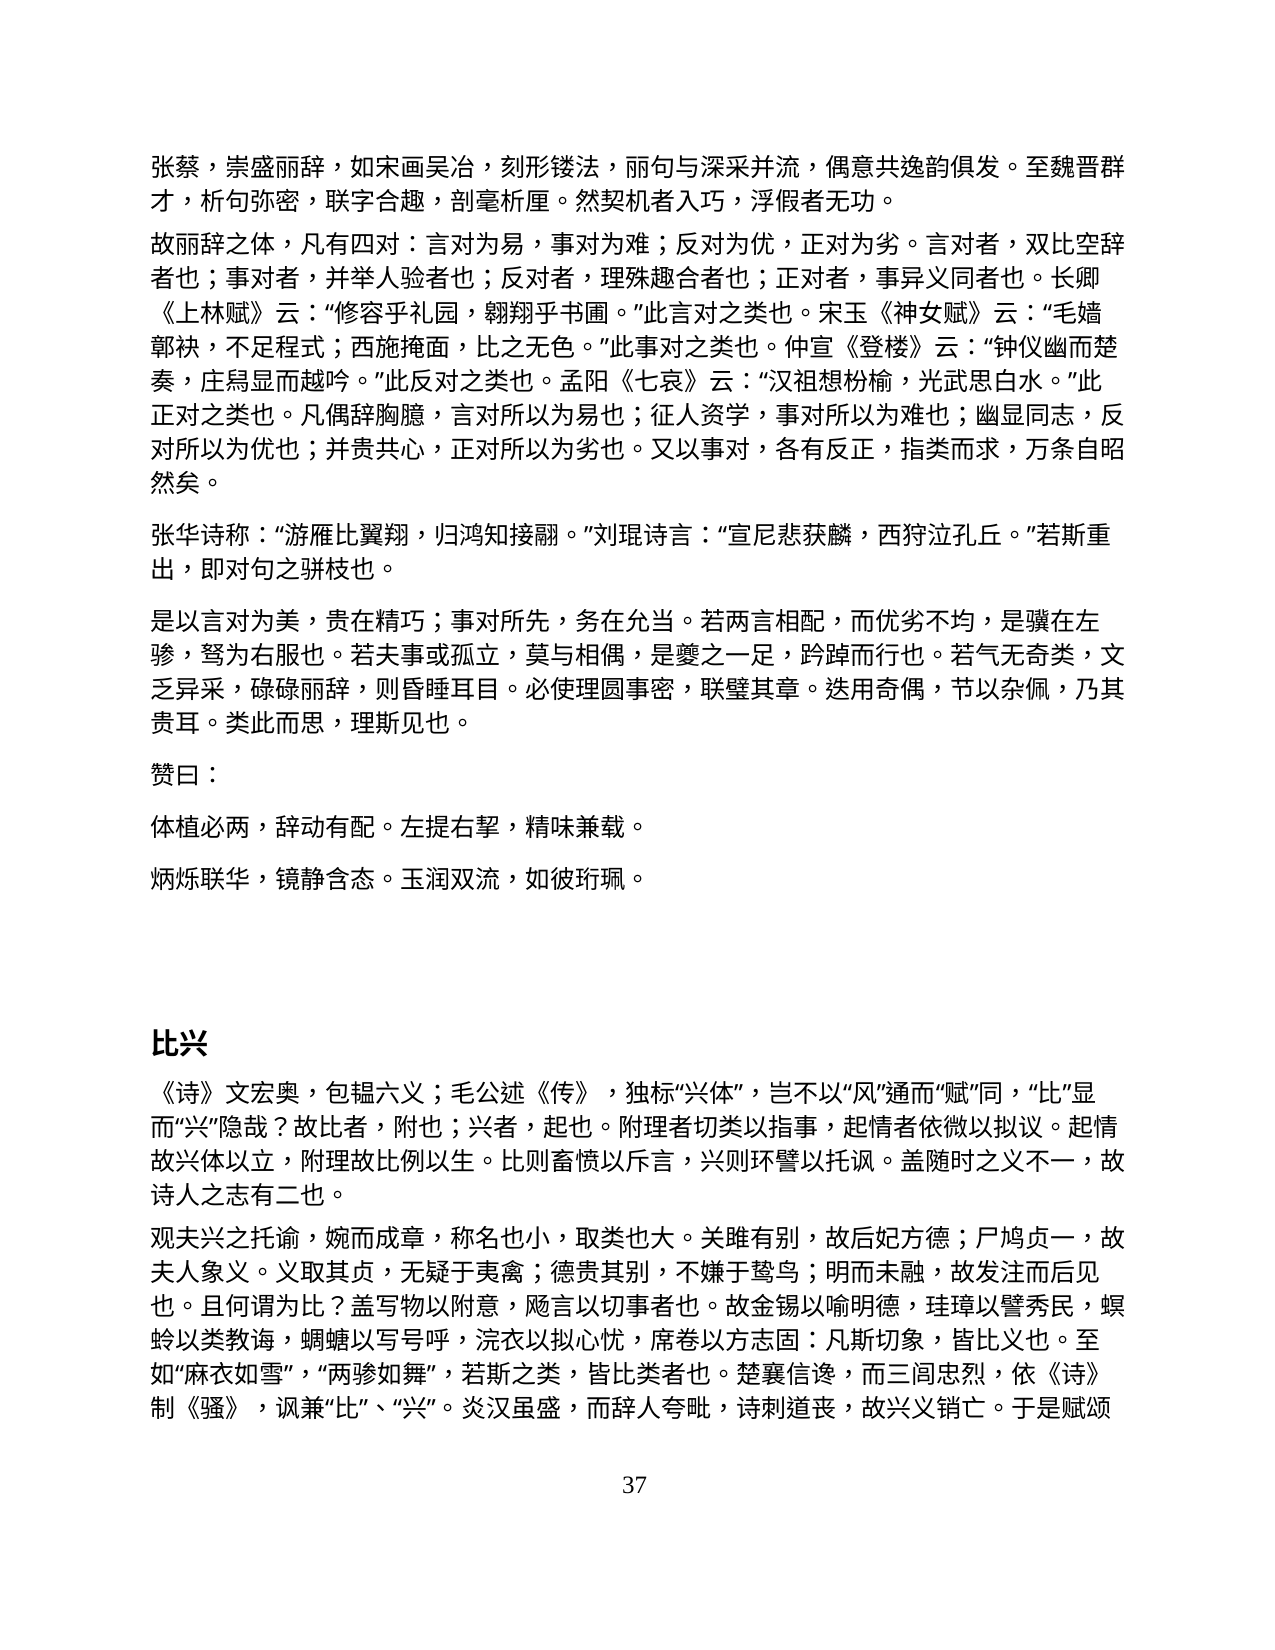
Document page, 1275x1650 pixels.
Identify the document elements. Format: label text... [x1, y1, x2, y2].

text 张蔡，崇盛丽辞，如宋画吴冶，刻形镂法，丽句与深采并流，偶意共逸韵俱发。至魏晋群才，析句弥密，联字合趣，剖毫析厘。然契机者入巧，浮假者无功。 [150, 150, 1125, 218]
text 赞曰∶ [150, 758, 1125, 792]
subtitle 比兴 [150, 1023, 1125, 1063]
text 《诗》文宏奥，包韫六义；毛公述《传》，独标“兴体”，岂不以“风”通而“赋”同，“比”显而“兴”隐哉？故比者，附也；兴者，起也。附理者切类以指事，起情者依微以拟议。起情故兴体以立，附理故比例以生。比则畜愤以斥言，兴则环譬以托讽。盖随时之义不一，故诗人之志有二也。 [150, 1075, 1125, 1211]
text 故丽辞之体，凡有四对∶言对为易，事对为难；反对为优，正对为劣。言对者，双比空辞者也；事对者，并举人验者也；反对者，理殊趣合者也；正对者，事异义同者也。长卿《上林赋》云：“修容乎礼园，翱翔乎书圃。”此言对之类也。宋玉《神女赋》云∶“毛嫱鄣袂，不足程式；西施掩面，比之无色。”此事对之类也。仲宣《登楼》云∶“钟仪幽而楚奏，庄舄显而越吟。”此反对之类也。孟阳《七哀》云∶“汉祖想枌榆，光武思白水。”此正对之类也。凡偶辞胸臆，言对所以为易也；征人资学，事对所以为难也；幽显同志，反对所以为优也；并贵共心，正对所以为劣也。又以事对，各有反正，指类而求，万条自昭然矣。 [150, 227, 1125, 499]
text 炳烁联华，镜静含态。玉润双流，如彼珩珮。 [150, 862, 1125, 896]
text 是以言对为美，贵在精巧；事对所先，务在允当。若两言相配，而优劣不均，是骥在左骖，驽为右服也。若夫事或孤立，莫与相偶，是夔之一足，趻踔而行也。若气无奇类，文乏异采，碌碌丽辞，则昏睡耳目。必使理圆事密，联璧其章。迭用奇偶，节以杂佩，乃其贵耳。类此而思，理斯见也。 [150, 603, 1125, 740]
text 体植必两，辞动有配。左提右挈，精味兼载。 [150, 810, 1125, 844]
text 张华诗称∶“游雁比翼翔，归鸿知接翮。”刘琨诗言：“宣尼悲获麟，西狩泣孔丘。”若斯重出，即对句之骈枝也。 [150, 517, 1125, 586]
text 观夫兴之托谕，婉而成章，称名也小，取类也大。关雎有别，故后妃方德；尸鸠贞一，故夫人象义。义取其贞，无疑于夷禽；德贵其别，不嫌于鸷鸟；明而未融，故发注而后见也。且何谓为比？盖写物以附意，飏言以切事者也。故金锡以喻明德，珪璋以譬秀民，螟蛉以类教诲，蜩螗以写号呼，浣衣以拟心忧，席卷以方志固：凡斯切象，皆比义也。至如“麻衣如雪”，“两骖如舞”，若斯之类，皆比类者也。楚襄信谗，而三闾忠烈，依《诗》制《骚》，讽兼“比”、“兴”。炎汉虽盛，而辞人夸毗，诗刺道丧，故兴义销亡。于是赋颂 [150, 1220, 1125, 1425]
